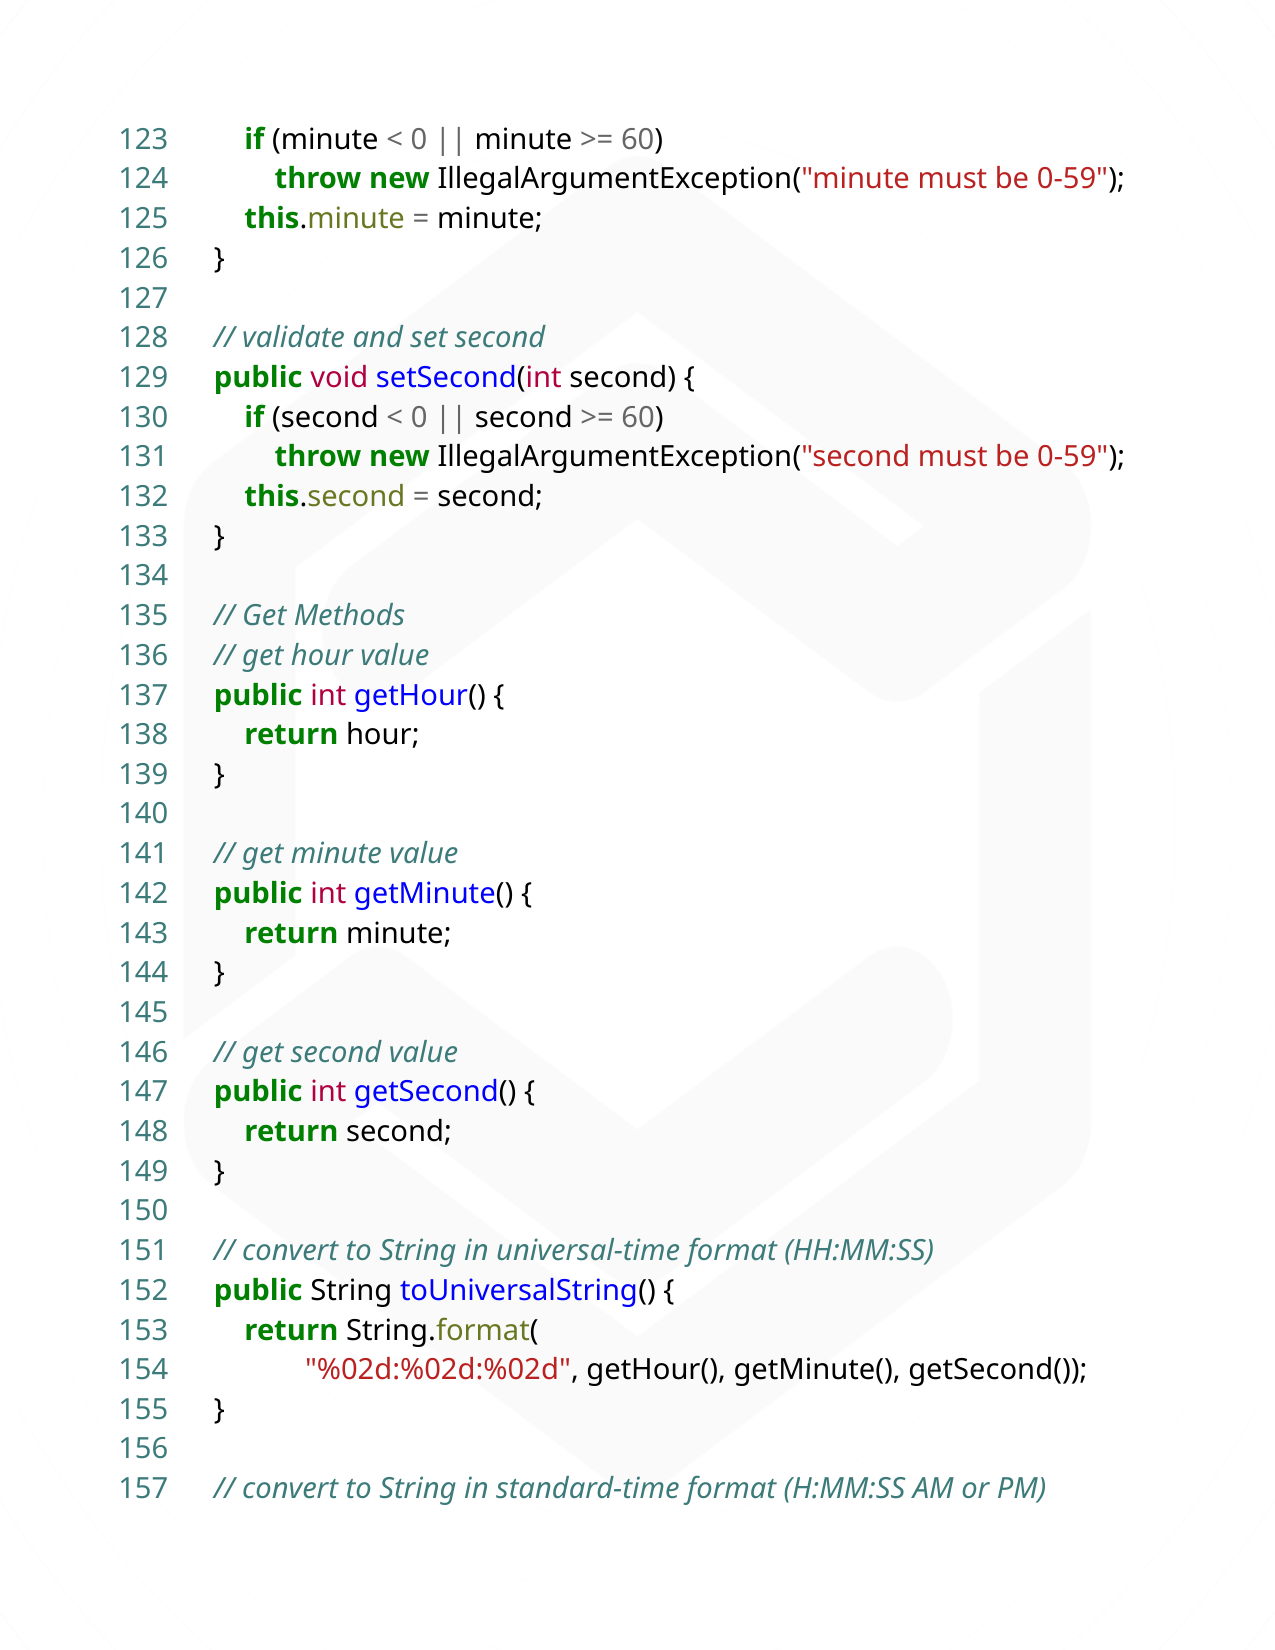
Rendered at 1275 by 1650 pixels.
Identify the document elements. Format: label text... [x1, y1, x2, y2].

text 149 } [118, 1150, 1157, 1190]
text 144 } [118, 952, 1157, 991]
text 129 public void setSecond(int second) { [118, 356, 1157, 396]
text 154 "%02d:%02d:%02d", getHour(), getMinute(), getSecond()); [118, 1348, 1157, 1388]
text 134 [118, 555, 1157, 594]
text 131 throw new IllegalArgumentException("second must be 0-59"); [118, 436, 1157, 475]
text 136 // get hour value [118, 634, 1157, 674]
text 146 // get second value [118, 1031, 1157, 1071]
text 157 // convert to String in standard-time format (H:MM:SS AM or PM) [118, 1467, 1157, 1507]
text 153 return String.format( [118, 1309, 1157, 1348]
text 124 throw new IllegalArgumentException("minute must be 0-59"); [118, 158, 1157, 197]
text 150 [118, 1190, 1157, 1229]
text 156 [118, 1428, 1157, 1467]
text 143 return minute; [118, 912, 1157, 952]
text 148 return second; [118, 1110, 1157, 1150]
text 142 public int getMinute() { [118, 872, 1157, 912]
text 128 // validate and set second [118, 317, 1157, 356]
text 135 // Get Methods [118, 594, 1157, 634]
text 126 } [118, 237, 1157, 277]
text 140 [118, 793, 1157, 832]
text 139 } [118, 753, 1157, 793]
text 123 if (minute < 0 || minute >= 60) [118, 118, 1157, 158]
text 138 return hour; [118, 713, 1157, 753]
text 151 // convert to String in universal-time format (HH:MM:SS) [118, 1229, 1157, 1269]
text 125 this.minute = minute; [118, 197, 1157, 237]
text 145 [118, 991, 1157, 1031]
text 155 } [118, 1388, 1157, 1428]
text 132 this.second = second; [118, 475, 1157, 515]
text 141 // get minute value [118, 832, 1157, 872]
text 133 } [118, 515, 1157, 555]
text 130 if (second < 0 || second >= 60) [118, 396, 1157, 436]
text 152 public String toUniversalString() { [118, 1269, 1157, 1309]
text 127 [118, 277, 1157, 317]
text 137 public int getHour() { [118, 674, 1157, 713]
text 147 public int getSecond() { [118, 1071, 1157, 1110]
